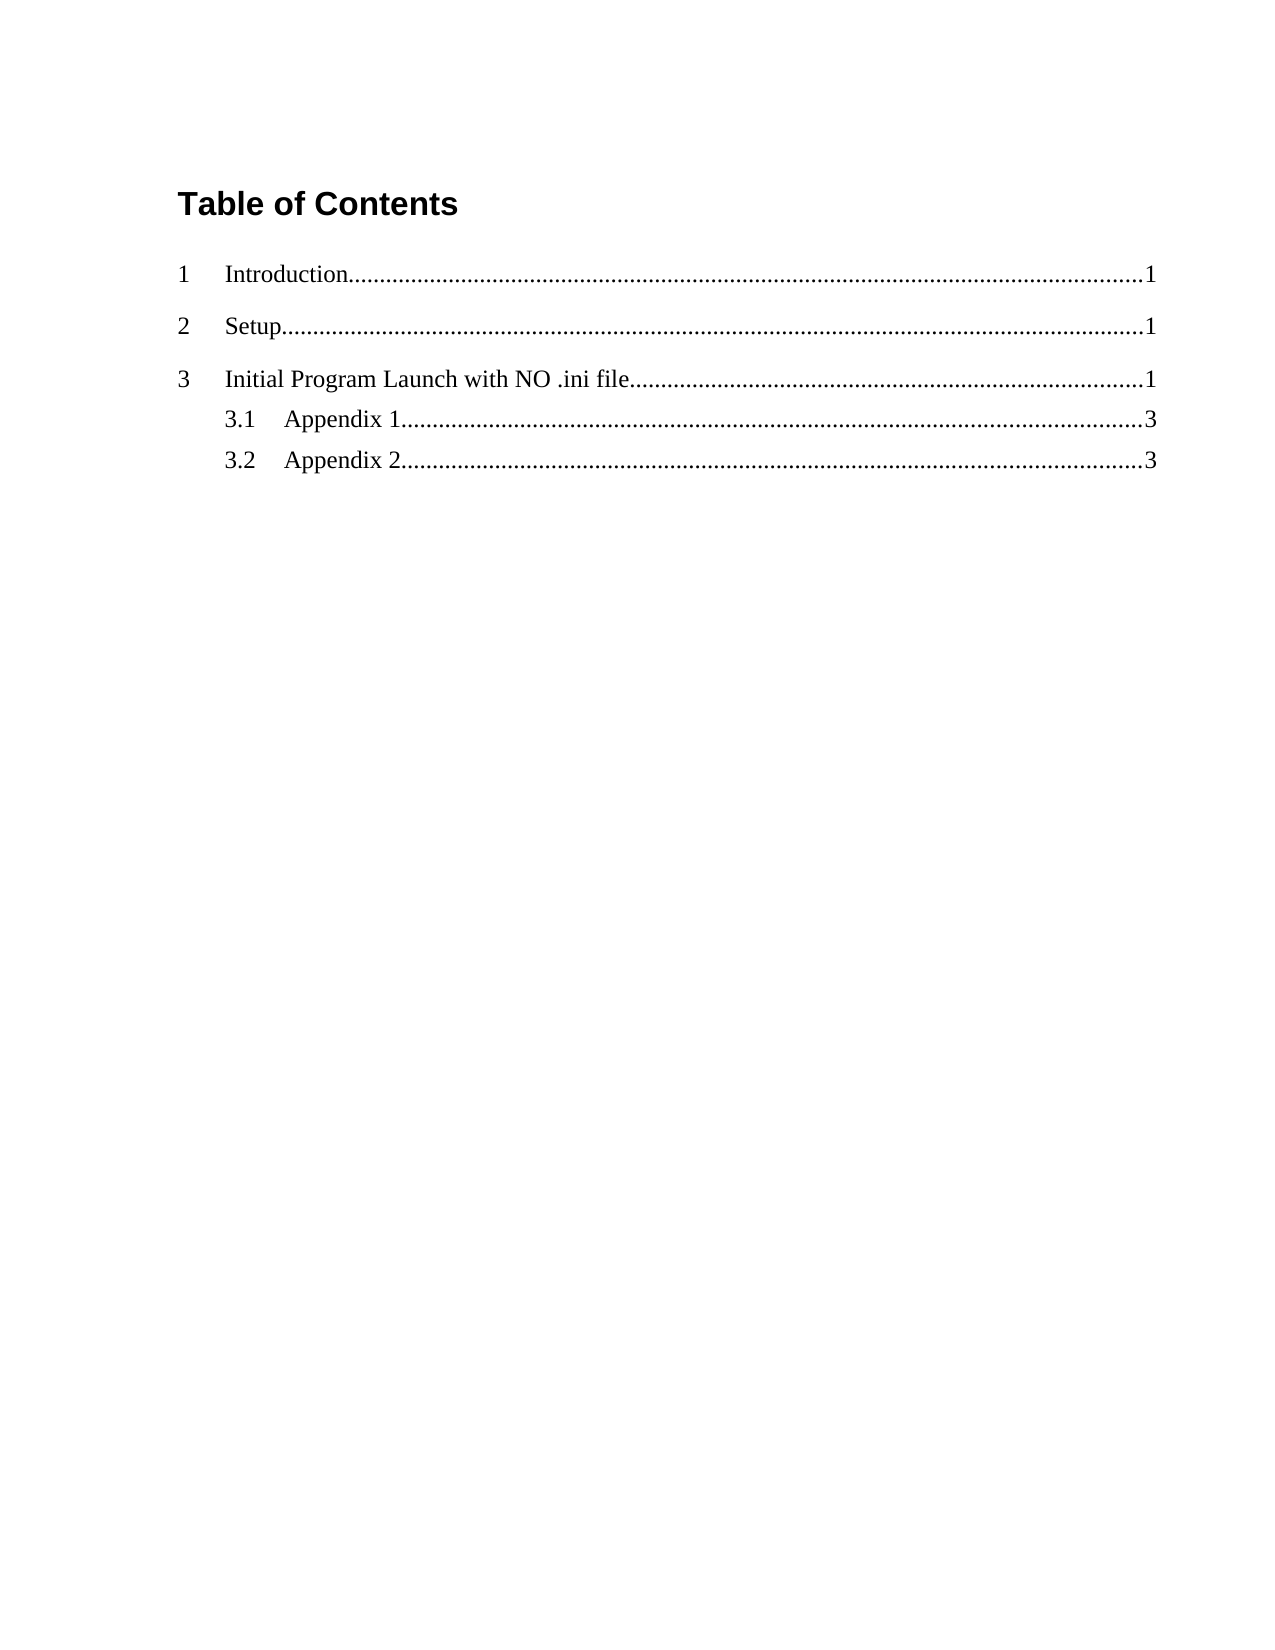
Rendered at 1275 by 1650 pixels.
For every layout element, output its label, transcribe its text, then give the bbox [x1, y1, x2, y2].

text 1 Introduction 1 [177, 259, 1157, 288]
text 2 Setup 1 [177, 311, 1157, 340]
text 3.1 Appendix 1 3 [224, 404, 1157, 433]
text 3 Initial Program Launch with NO .ini file. 1 [177, 364, 1157, 392]
text 3.2 Appendix 2 3 [224, 445, 1157, 473]
subtitle Table of Contents [177, 184, 1157, 223]
